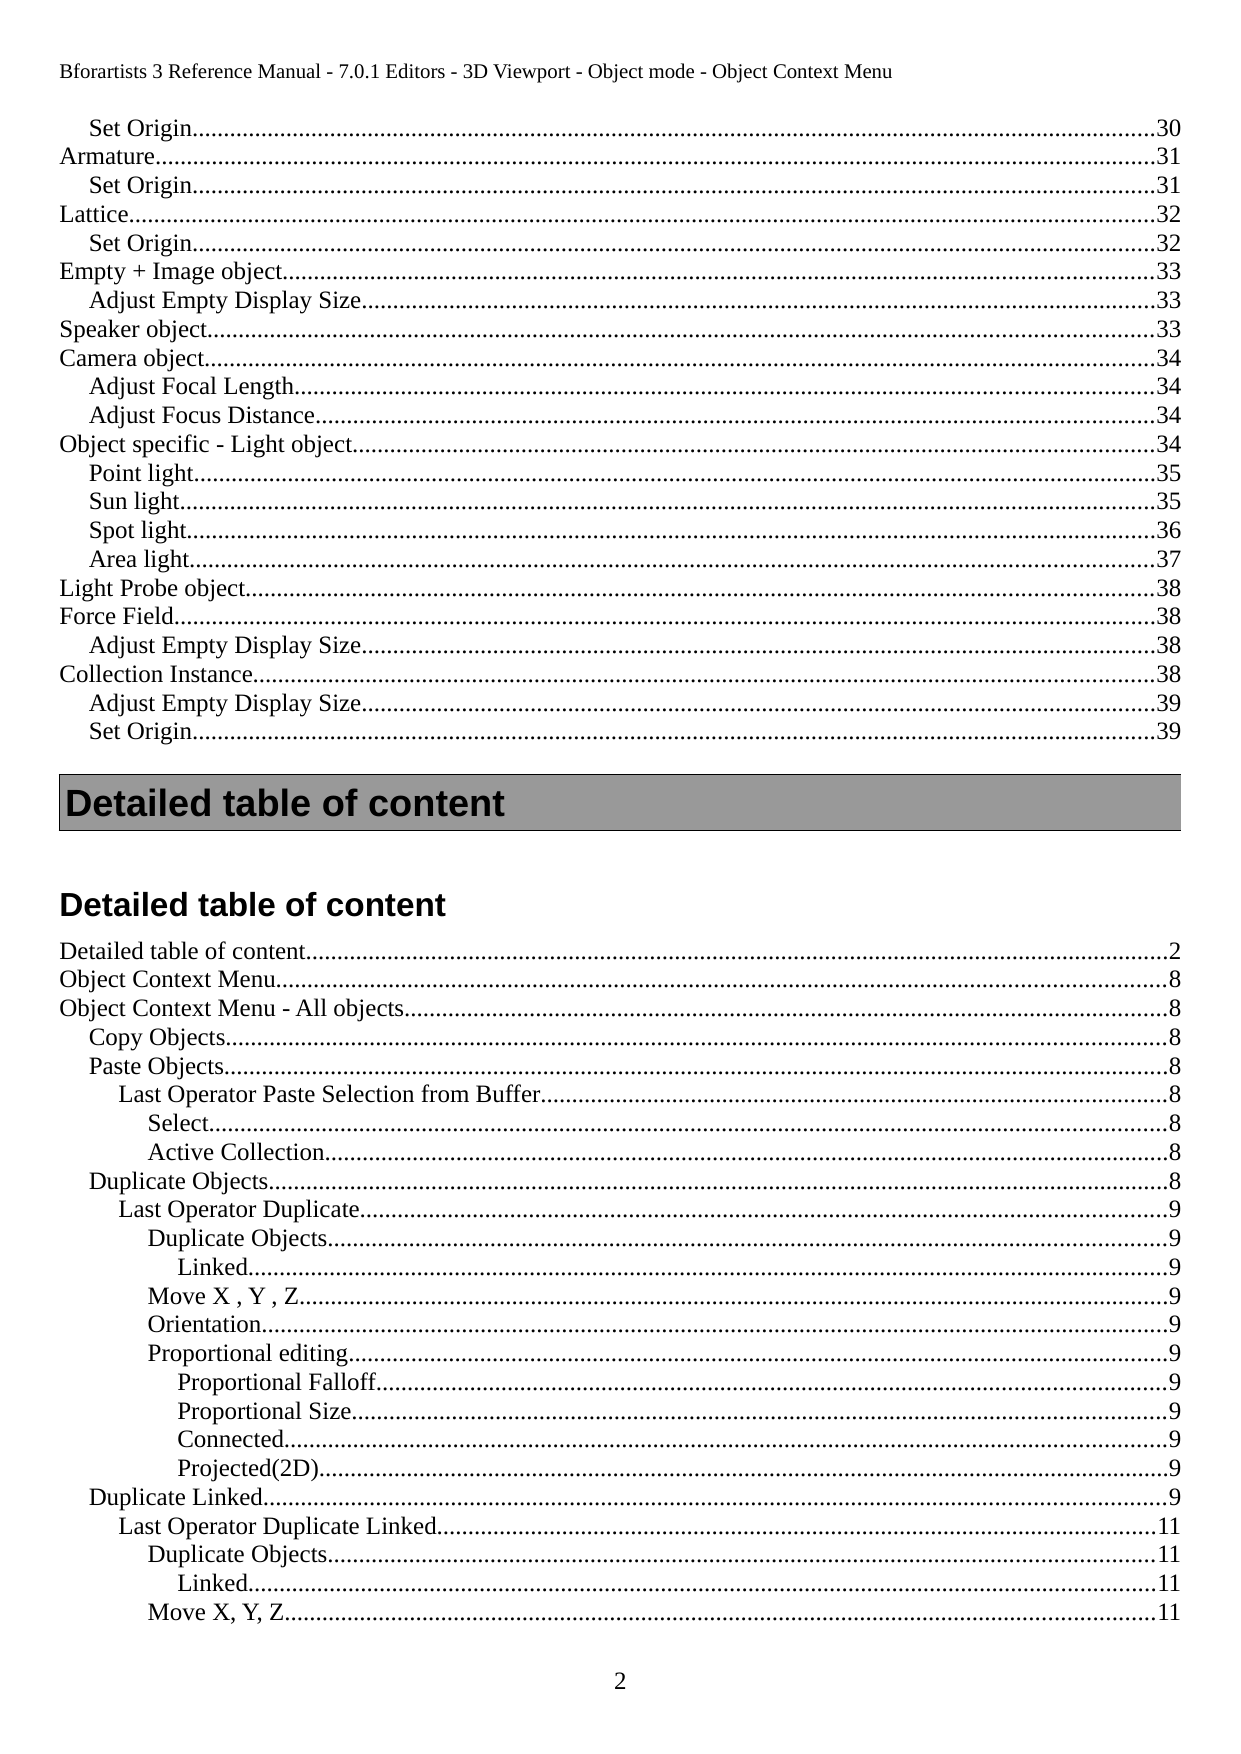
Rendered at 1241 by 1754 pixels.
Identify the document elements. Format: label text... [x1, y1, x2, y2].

text Armature 31 [59, 141, 1181, 170]
text Set Origin 31 [88, 170, 1181, 199]
text Proportional Falloff 9 [177, 1367, 1181, 1396]
text Adjust Focal Length 34 [88, 371, 1181, 400]
text Proportional editing 9 [147, 1338, 1181, 1367]
text Detailed table of content 2 [59, 936, 1181, 964]
text Projected(2D) 9 [177, 1453, 1181, 1482]
text Area light 37 [88, 544, 1181, 573]
table_header Detailed table of content [60, 775, 1181, 830]
text Camera object 34 [59, 343, 1181, 371]
text Collection Instance 38 [59, 659, 1181, 688]
text Active Collection 8 [147, 1137, 1181, 1166]
text Object specific - Light object 34 [59, 429, 1181, 458]
text Connected 9 [177, 1424, 1181, 1453]
text Duplicate Objects 9 [147, 1223, 1181, 1252]
text Paste Objects 8 [88, 1051, 1181, 1079]
text Adjust Empty Display Size 38 [88, 630, 1181, 659]
text Set Origin 30 [88, 113, 1181, 141]
subtitle Detailed table of content [59, 885, 1181, 923]
text Linked 11 [177, 1568, 1181, 1597]
text Lattice 32 [59, 199, 1181, 228]
text Adjust Empty Display Size 39 [88, 688, 1181, 716]
text Set Origin 39 [88, 716, 1181, 745]
text Light Probe object 38 [59, 573, 1181, 601]
text Copy Objects 8 [88, 1022, 1181, 1051]
text Adjust Empty Display Size 33 [88, 285, 1181, 314]
text Spot light 36 [88, 515, 1181, 544]
text Set Origin 32 [88, 228, 1181, 256]
text Proportional Size 9 [177, 1396, 1181, 1424]
text Select 8 [147, 1108, 1181, 1137]
text Empty + Image object 33 [59, 256, 1181, 285]
text Last Operator Duplicate 9 [118, 1194, 1181, 1223]
text Force Field 38 [59, 601, 1181, 630]
text Duplicate Objects 8 [88, 1166, 1181, 1194]
text Object Context Menu 8 [59, 964, 1181, 993]
text Object Context Menu - All objects 8 [59, 993, 1181, 1022]
text Sun light 35 [88, 486, 1181, 515]
text Move X, Y, Z 11 [147, 1597, 1181, 1626]
text Adjust Focus Distance 34 [88, 400, 1181, 429]
text Point light 35 [88, 458, 1181, 486]
text Duplicate Objects 11 [147, 1539, 1181, 1568]
text Linked 9 [177, 1252, 1181, 1281]
text Orientation 9 [147, 1309, 1181, 1338]
text Move X , Y , Z 9 [147, 1281, 1181, 1309]
text Last Operator Duplicate Linked 11 [118, 1511, 1181, 1539]
text Duplicate Linked 9 [88, 1482, 1181, 1511]
text Last Operator Paste Selection from Buffer 8 [118, 1079, 1181, 1108]
text Speaker object 33 [59, 314, 1181, 343]
